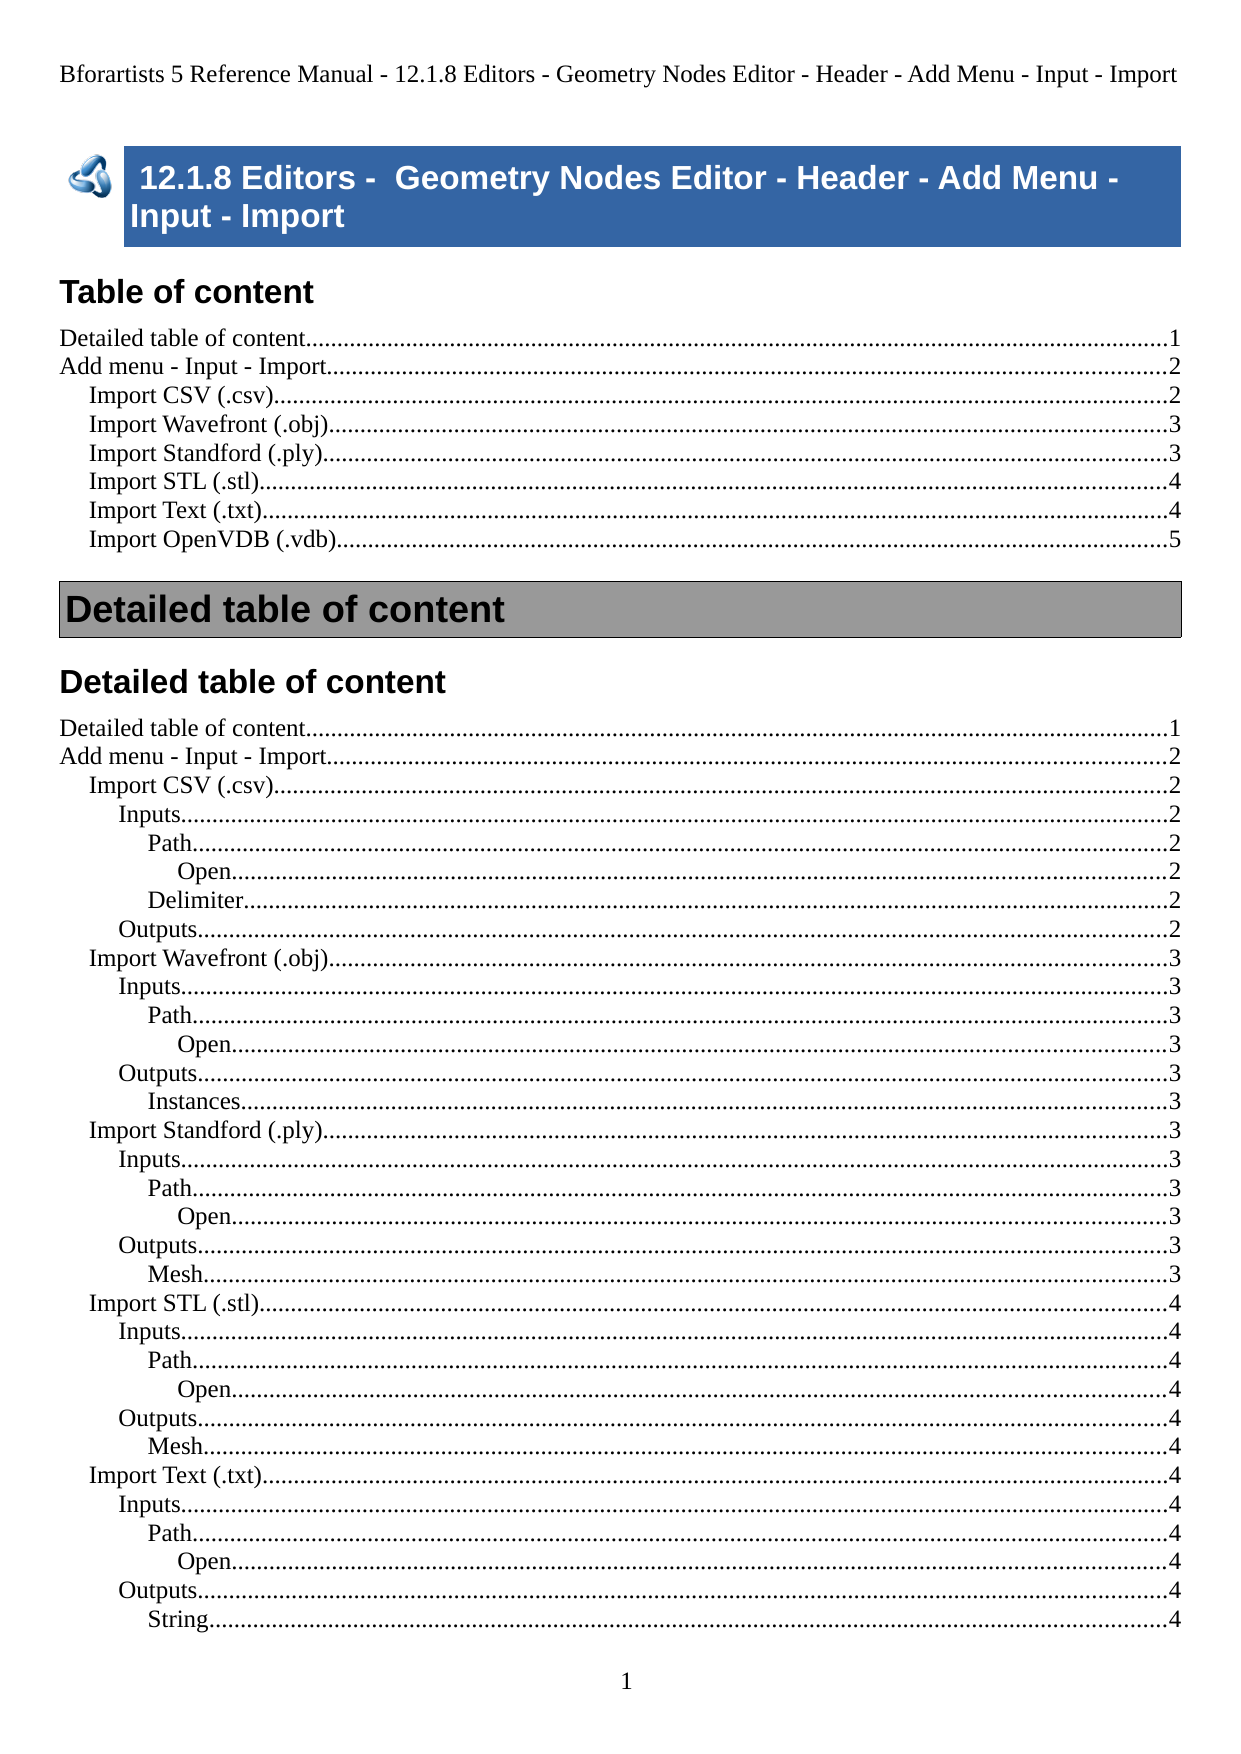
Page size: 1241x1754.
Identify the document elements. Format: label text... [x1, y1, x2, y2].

text Path 2 [147, 828, 1181, 856]
text Outputs 3 [118, 1058, 1181, 1086]
text Open 4 [177, 1374, 1181, 1403]
text Add menu - Input - Import 2 [59, 741, 1181, 770]
text Import Standford (.ply) 3 [88, 438, 1181, 466]
text Open 4 [177, 1546, 1181, 1575]
table_header [59, 146, 124, 247]
text Import Wavefront (.obj) 3 [88, 943, 1181, 971]
text String 4 [147, 1604, 1181, 1633]
text Detailed table of content 1 [59, 713, 1181, 741]
text Inputs 4 [118, 1489, 1181, 1518]
text Open 3 [177, 1201, 1181, 1230]
text Mesh 4 [147, 1431, 1181, 1460]
text Outputs 2 [118, 914, 1181, 943]
text Open 2 [177, 856, 1181, 885]
picture [65, 152, 114, 201]
text Path 3 [147, 1000, 1181, 1029]
text Outputs 4 [118, 1403, 1181, 1431]
text Import OpenVDB (.vdb) 5 [88, 524, 1181, 553]
text Import Text (.txt) 4 [88, 495, 1181, 524]
text Import Standford (.ply) 3 [88, 1115, 1181, 1144]
text Inputs 4 [118, 1316, 1181, 1345]
text Add menu - Input - Import 2 [59, 351, 1181, 380]
table_header 12.1.8 Editors - Geometry Nodes Editor - Header - Add Menu - Input - Import [124, 146, 1181, 247]
text Inputs 2 [118, 799, 1181, 828]
text Path 4 [147, 1518, 1181, 1546]
text Delimiter 2 [147, 885, 1181, 914]
table_header Detailed table of content [60, 582, 1181, 637]
text Import CSV (.csv) 2 [88, 380, 1181, 409]
text Open 3 [177, 1029, 1181, 1058]
text Detailed table of content 1 [59, 323, 1181, 351]
text Import Text (.txt) 4 [88, 1460, 1181, 1489]
text Path 4 [147, 1345, 1181, 1374]
text Inputs 3 [118, 971, 1181, 1000]
text Import STL (.stl) 4 [88, 1288, 1181, 1316]
text Mesh 3 [147, 1259, 1181, 1288]
subtitle Table of content [59, 272, 1181, 310]
text Inputs 3 [118, 1144, 1181, 1173]
text Import CSV (.csv) 2 [88, 770, 1181, 799]
text Outputs 4 [118, 1575, 1181, 1604]
subtitle Detailed table of content [59, 662, 1181, 700]
text Outputs 3 [118, 1230, 1181, 1259]
text Path 3 [147, 1173, 1181, 1201]
text Import STL (.stl) 4 [88, 466, 1181, 495]
text Import Wavefront (.obj) 3 [88, 409, 1181, 438]
text Instances 3 [147, 1086, 1181, 1115]
